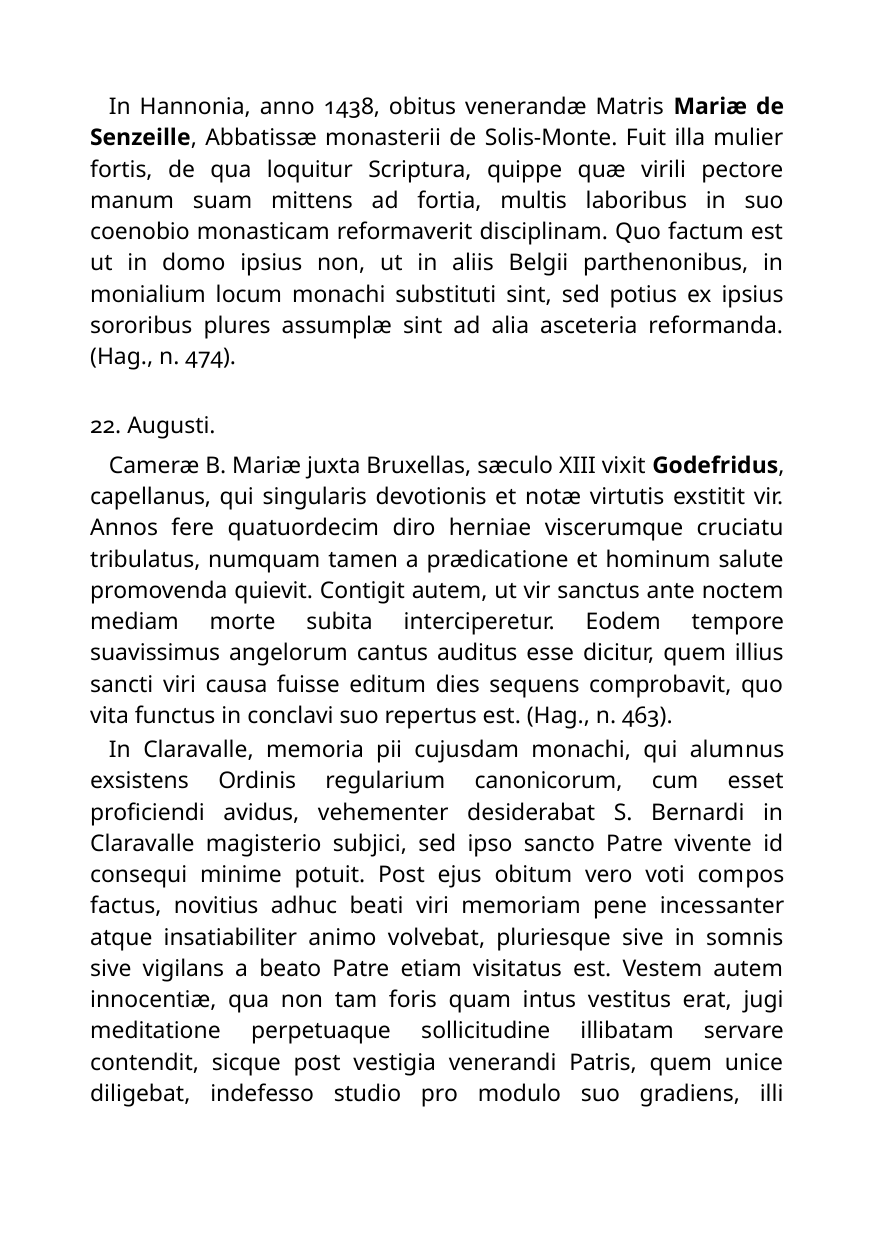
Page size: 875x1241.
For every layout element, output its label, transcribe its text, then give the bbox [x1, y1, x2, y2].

text In Hannonia, anno 1438, obitus venerandæ Matris Mariæ de Senzeille, Abbatissæ monasterii de Solis-Monte. Fuit illa mulier fortis, de qua loquitur Scriptura, quippe quæ virili pectore manum suam mittens ad fortia, multis laboribus in suo coenobio monasticam reformaverit disciplinam. Quo factum est ut in domo ipsius non, ut in aliis Belgii parthenonibus, in monialium locum monachi substituti sint, sed potius ex ipsius sororibus plures assumplæ sint ad alia asceteria reformanda. (Hag., n. 474). [90, 90, 784, 371]
text 22. Augusti. [90, 408, 784, 440]
text In Claravalle, memoria pii cujusdam monachi, qui alum­nus exsistens Ordinis regularium canonicorum, cum esset proficiendi avidus, vehementer desiderabat S. Bernardi in Claravalle magisterio subjici, sed ipso sancto Patre vivente id consequi minime potuit. Post ejus obitum vero voti com­pos factus, novitius adhuc beati viri memoriam pene inces­santer atque insatiabiliter animo volvebat, pluriesque sive in somnis sive vigilans a beato Patre etiam visitatus est. Vestem autem innocentiæ, qua non tam foris quam intus vestitus erat, jugi meditatione perpetuaque sollicitudine illibatam servare contendit, sicque post vestigia venerandi Patris, quem unice diligebat, indefesso studio pro modulo suo gradiens, illi [90, 733, 784, 1108]
text Cameræ B. Mariæ juxta Bruxellas, sæculo XIII vixit Godefridus, capellanus, qui singularis devotionis et notæ virtutis exstitit vir. Annos fere quatuordecim diro herniae viscerumque cruciatu tribulatus, numquam tamen a prædicatione et hominum salute promovenda quievit. Contigit autem, ut vir sanctus ante noctem mediam morte subita intercipere­tur. Eodem tempore suavissimus angelorum cantus auditus esse dicitur, quem illius sancti viri causa fuisse editum dies sequens comprobavit, quo vita functus in conclavi suo reper­tus est. (Hag., n. 463). [90, 449, 784, 730]
